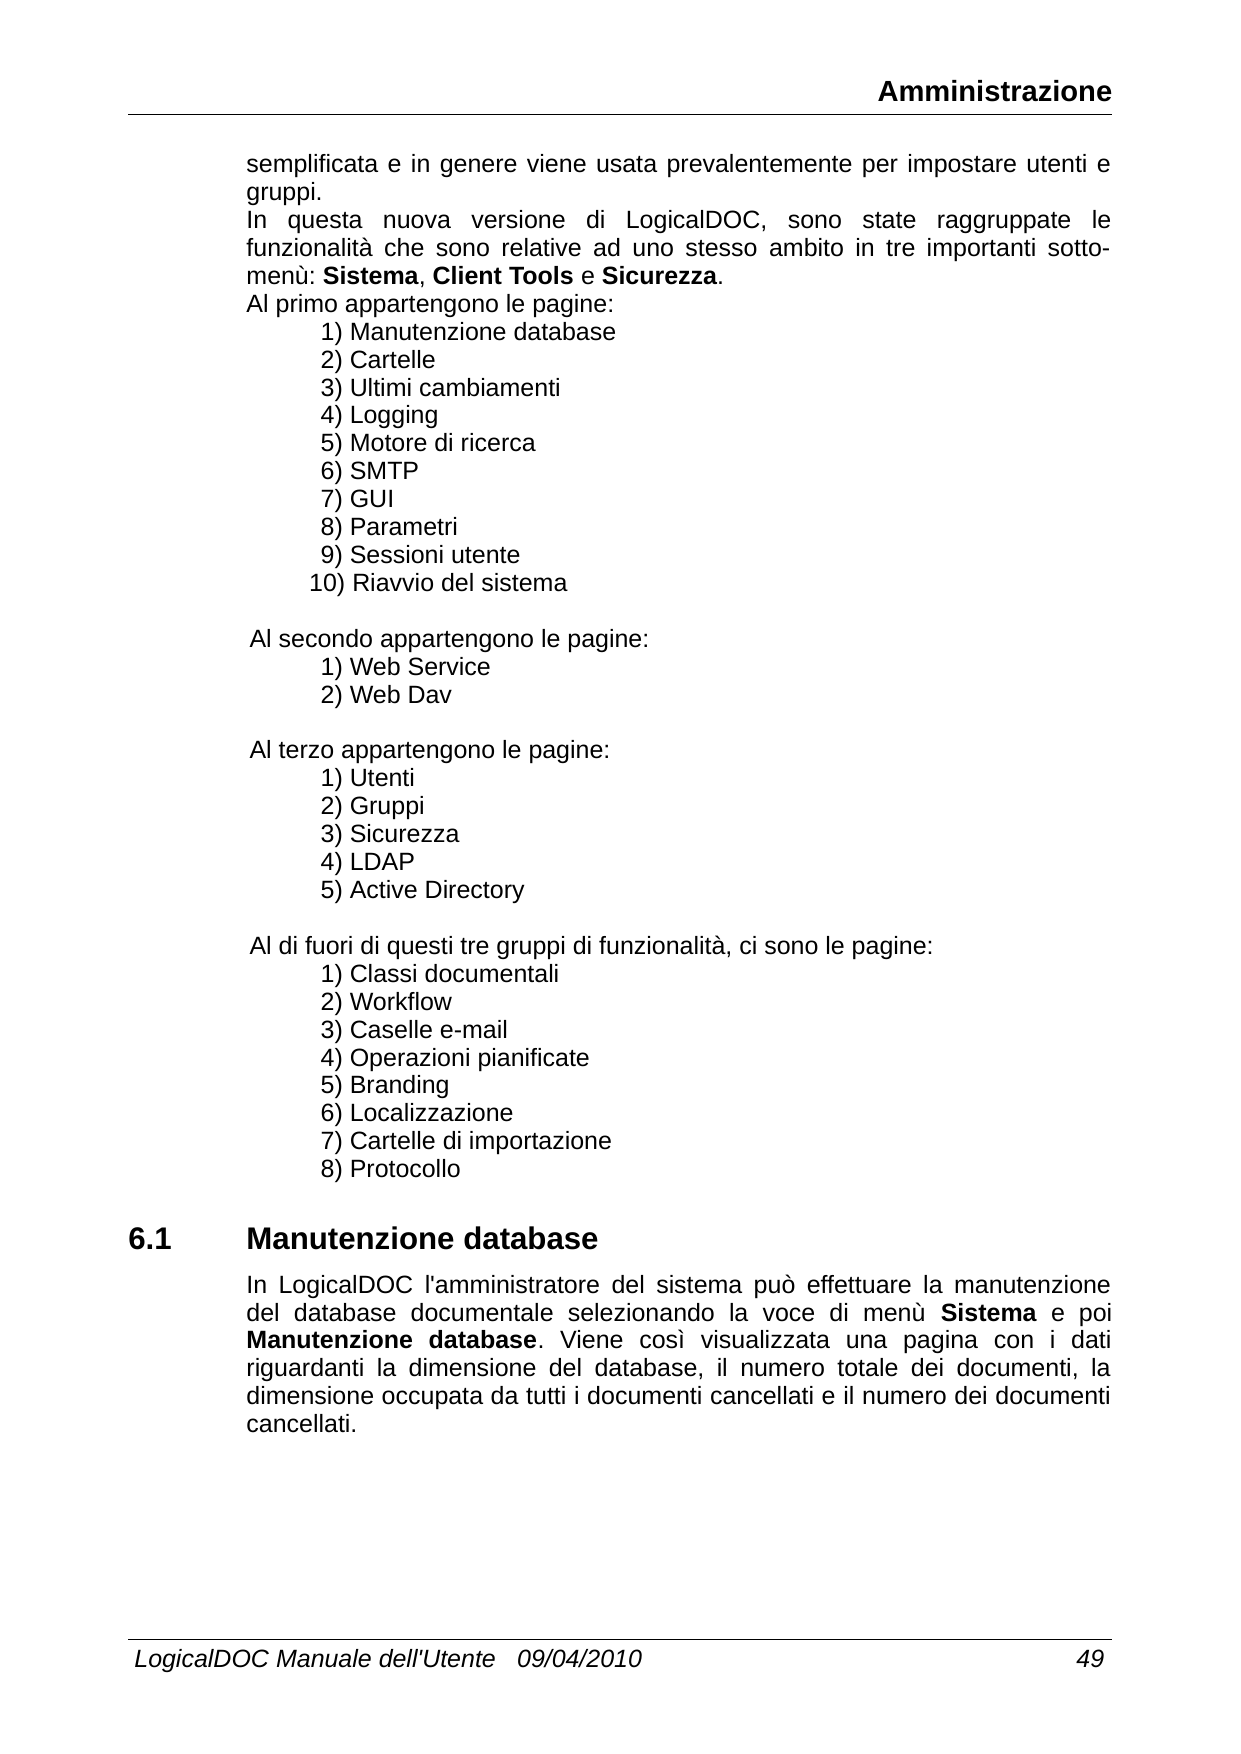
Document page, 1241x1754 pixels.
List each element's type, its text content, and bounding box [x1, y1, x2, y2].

list Classi documentali [320, 959, 1112, 987]
text Al primo appartengono le pagine: [246, 289, 1112, 317]
list Operazioni pianificate [320, 1043, 1112, 1071]
subtitle Manutenzione database [128, 1221, 1112, 1256]
list Gruppi [320, 792, 1112, 820]
list Logging [320, 401, 1112, 429]
list Branding [320, 1071, 1112, 1099]
list Protocollo [320, 1155, 1112, 1183]
text semplificata e in genere viene usata prevalentemente per impostare utenti e gruppi. [246, 150, 1112, 206]
list Motore di ricerca [320, 429, 1112, 457]
list Parametri [320, 513, 1112, 541]
list Caselle e-mail [320, 1015, 1112, 1043]
text Al secondo appartengono le pagine: [128, 624, 1112, 652]
list GUI [320, 485, 1112, 513]
list Web Service [320, 652, 1112, 680]
list LDAP [320, 848, 1112, 876]
list Workflow [320, 987, 1112, 1015]
list Localizzazione [320, 1099, 1112, 1127]
list Manutenzione database [320, 317, 1112, 345]
text In questa nuova versione di LogicalDOC, sono state raggruppate le funzionalità che sono relative ad uno stesso ambito in tre importanti sotto-menù: Sistema, Client Tools e Sicurezza. [246, 206, 1112, 289]
list SMTP [320, 457, 1112, 485]
list Cartelle [320, 345, 1112, 373]
list Utenti [320, 764, 1112, 792]
text In LogicalDOC l'amministratore del sistema può effettuare la manutenzione del database documentale selezionando la voce di menù Sistema e poi Manutenzione database. Viene così visualizzata una pagina con i dati riguardanti la dimensione del database, il numero totale dei documenti, la dimensione occupata da tutti i documenti cancellati e il numero dei documenti cancellati. [246, 1270, 1112, 1438]
list Web Dav [320, 680, 1112, 708]
list Sessioni utente [320, 541, 1112, 569]
list Riavvio del sistema [309, 569, 1112, 597]
list Cartelle di importazione [320, 1127, 1112, 1155]
text Al terzo appartengono le pagine: [128, 736, 1112, 764]
list Ultimi cambiamenti [320, 373, 1112, 401]
list Sicurezza [320, 820, 1112, 848]
text Al di fuori di questi tre gruppi di funzionalità, ci sono le pagine: [128, 932, 1112, 959]
list Active Directory [320, 876, 1112, 904]
